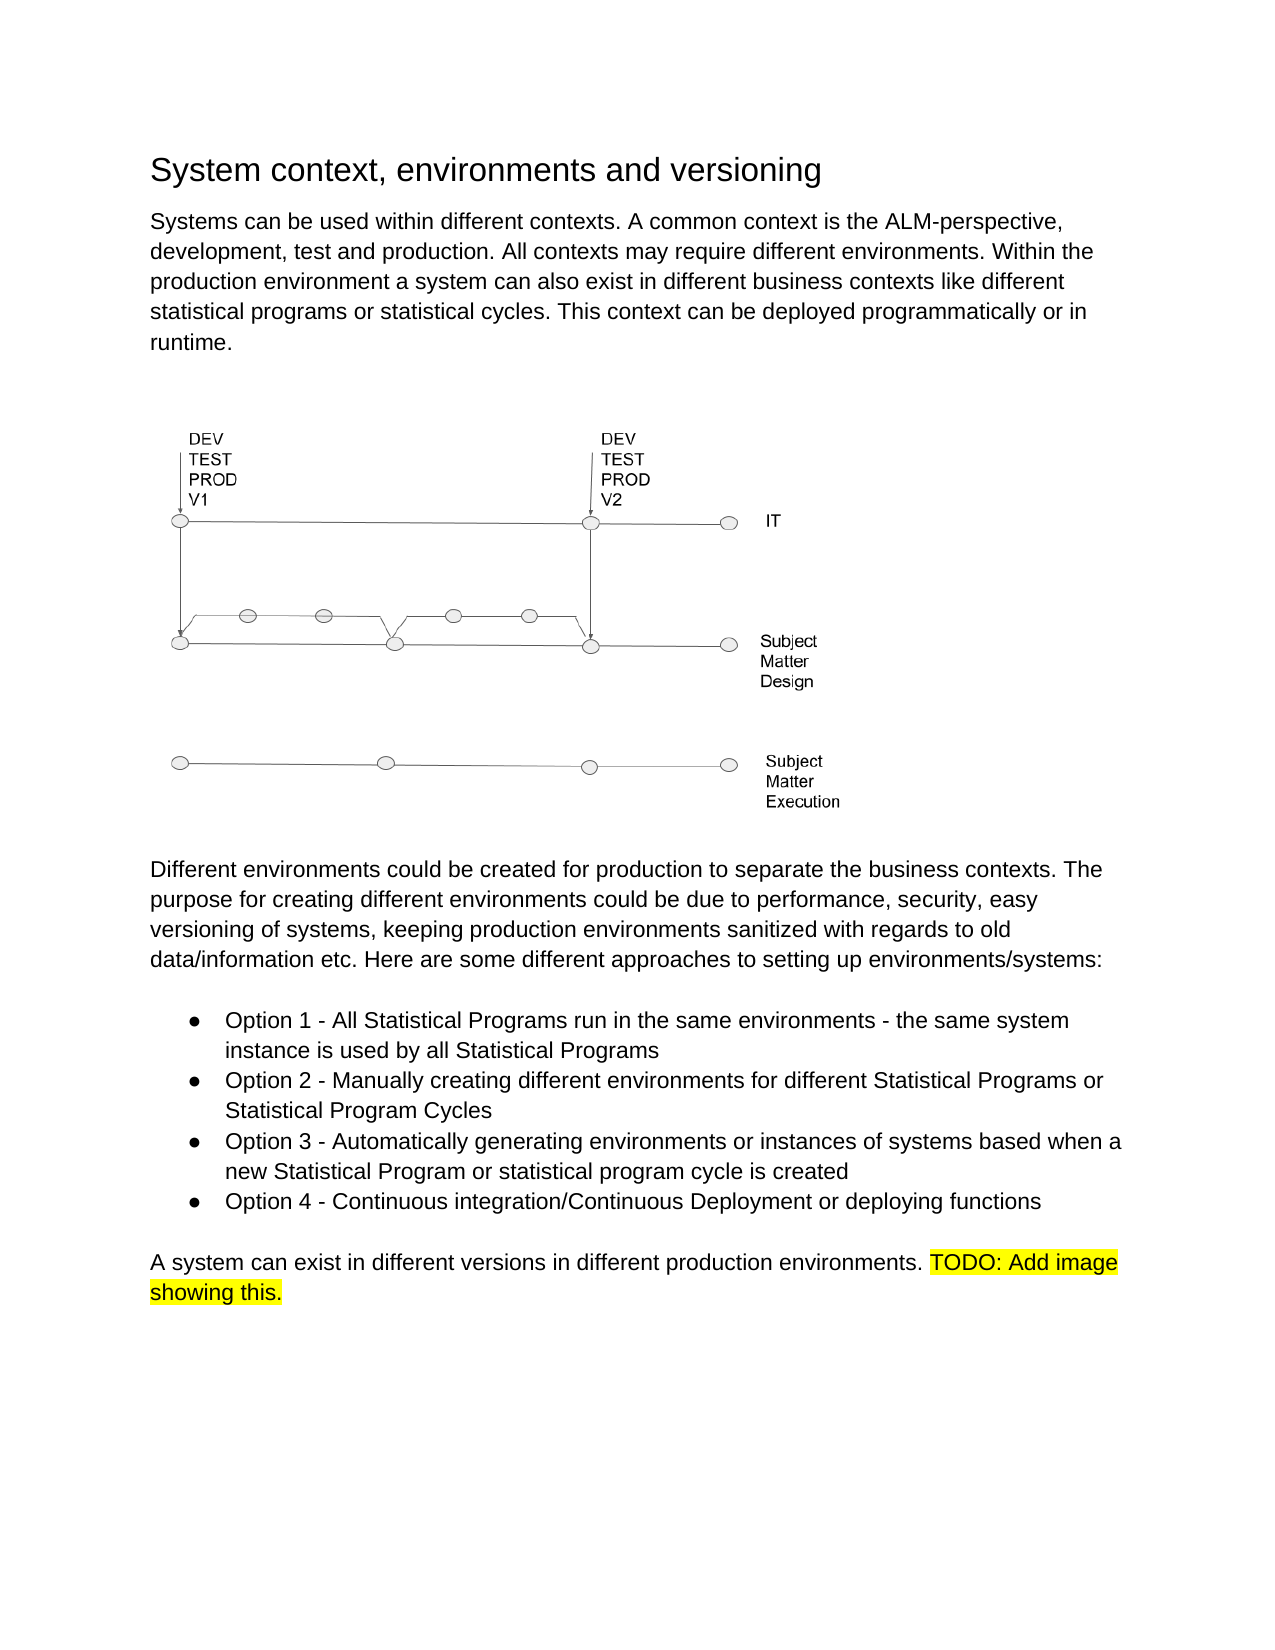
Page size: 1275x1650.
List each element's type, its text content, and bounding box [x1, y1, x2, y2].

list Option 2 - Manually creating different environments for different Statistical Programs or Statistical Program Cycles [187, 1067, 1125, 1124]
list Option 3 - Automatically generating environments or instances of systems based when a new Statistical Program or statistical program cycle is created [187, 1128, 1125, 1184]
text Systems can be used within different contexts. A common context is the ALM-perspective, development, test and production. All contexts may require different environments. Within the production environment a system can also exist in different business contexts like different statistical programs or statistical cycles. This context can be deployed programmatically or in runtime. [150, 208, 1125, 355]
text Different environments could be created for production to separate the business contexts. The purpose for creating different environments could be due to performance, security, easy versioning of systems, keeping production environments sanitized with regards to old data/information etc. Here are some different approaches to setting up environments/systems: [150, 856, 1125, 973]
list Option 4 - Continuous integration/Continuous Deployment or deploying functions [187, 1188, 1125, 1214]
picture [150, 358, 1028, 852]
subtitle System context, environments and versioning [150, 150, 1125, 188]
list Option 1 - All Statistical Programs run in the same environments - the same system instance is used by all Statistical Programs [187, 1007, 1125, 1063]
text A system can exist in different versions in different production environments. TODO: Add image showing this. [150, 1248, 1125, 1335]
